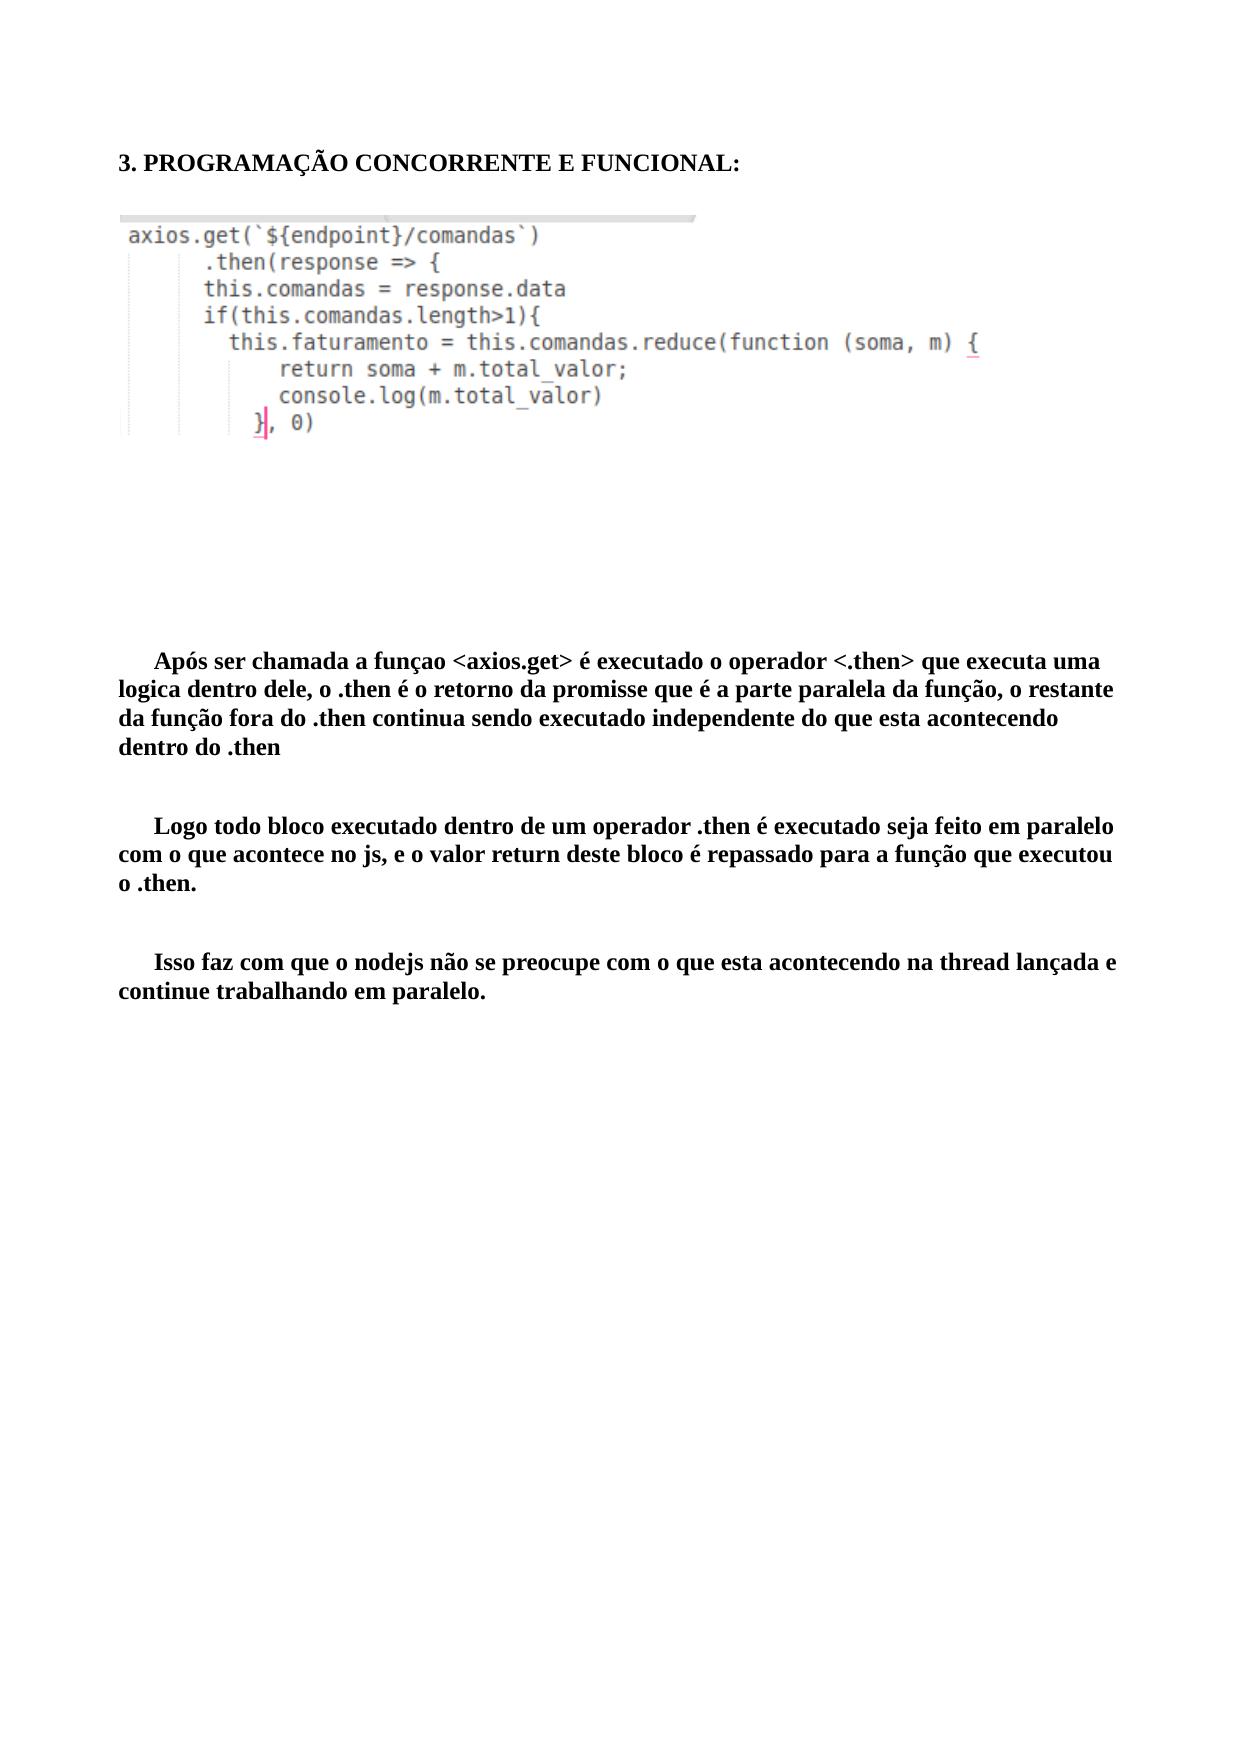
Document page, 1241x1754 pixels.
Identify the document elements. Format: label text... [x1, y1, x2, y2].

subtitle Isso faz com que o nodejs não se preocupe com o que esta acontecendo na thread lançada e continue trabalhando em paralelo. [118, 947, 1122, 1004]
subtitle Logo todo bloco executado dentro de um operador .then é executado seja feito em paralelo com o que acontece no js, e o valor return deste bloco é repassado para a função que executou o .then. [118, 811, 1122, 897]
picture [120, 215, 1003, 468]
subtitle 3. PROGRAMAÇÃO CONCORRENTE E FUNCIONAL: [118, 148, 1122, 176]
subtitle Após ser chamada a funçao <axios.get> é executado o operador <.then> que executa uma logica dentro dele, o .then é o retorno da promisse que é a parte paralela da função, o restante da função fora do .then continua sendo executado independente do que esta acontecendo dentro do .then [118, 646, 1122, 761]
